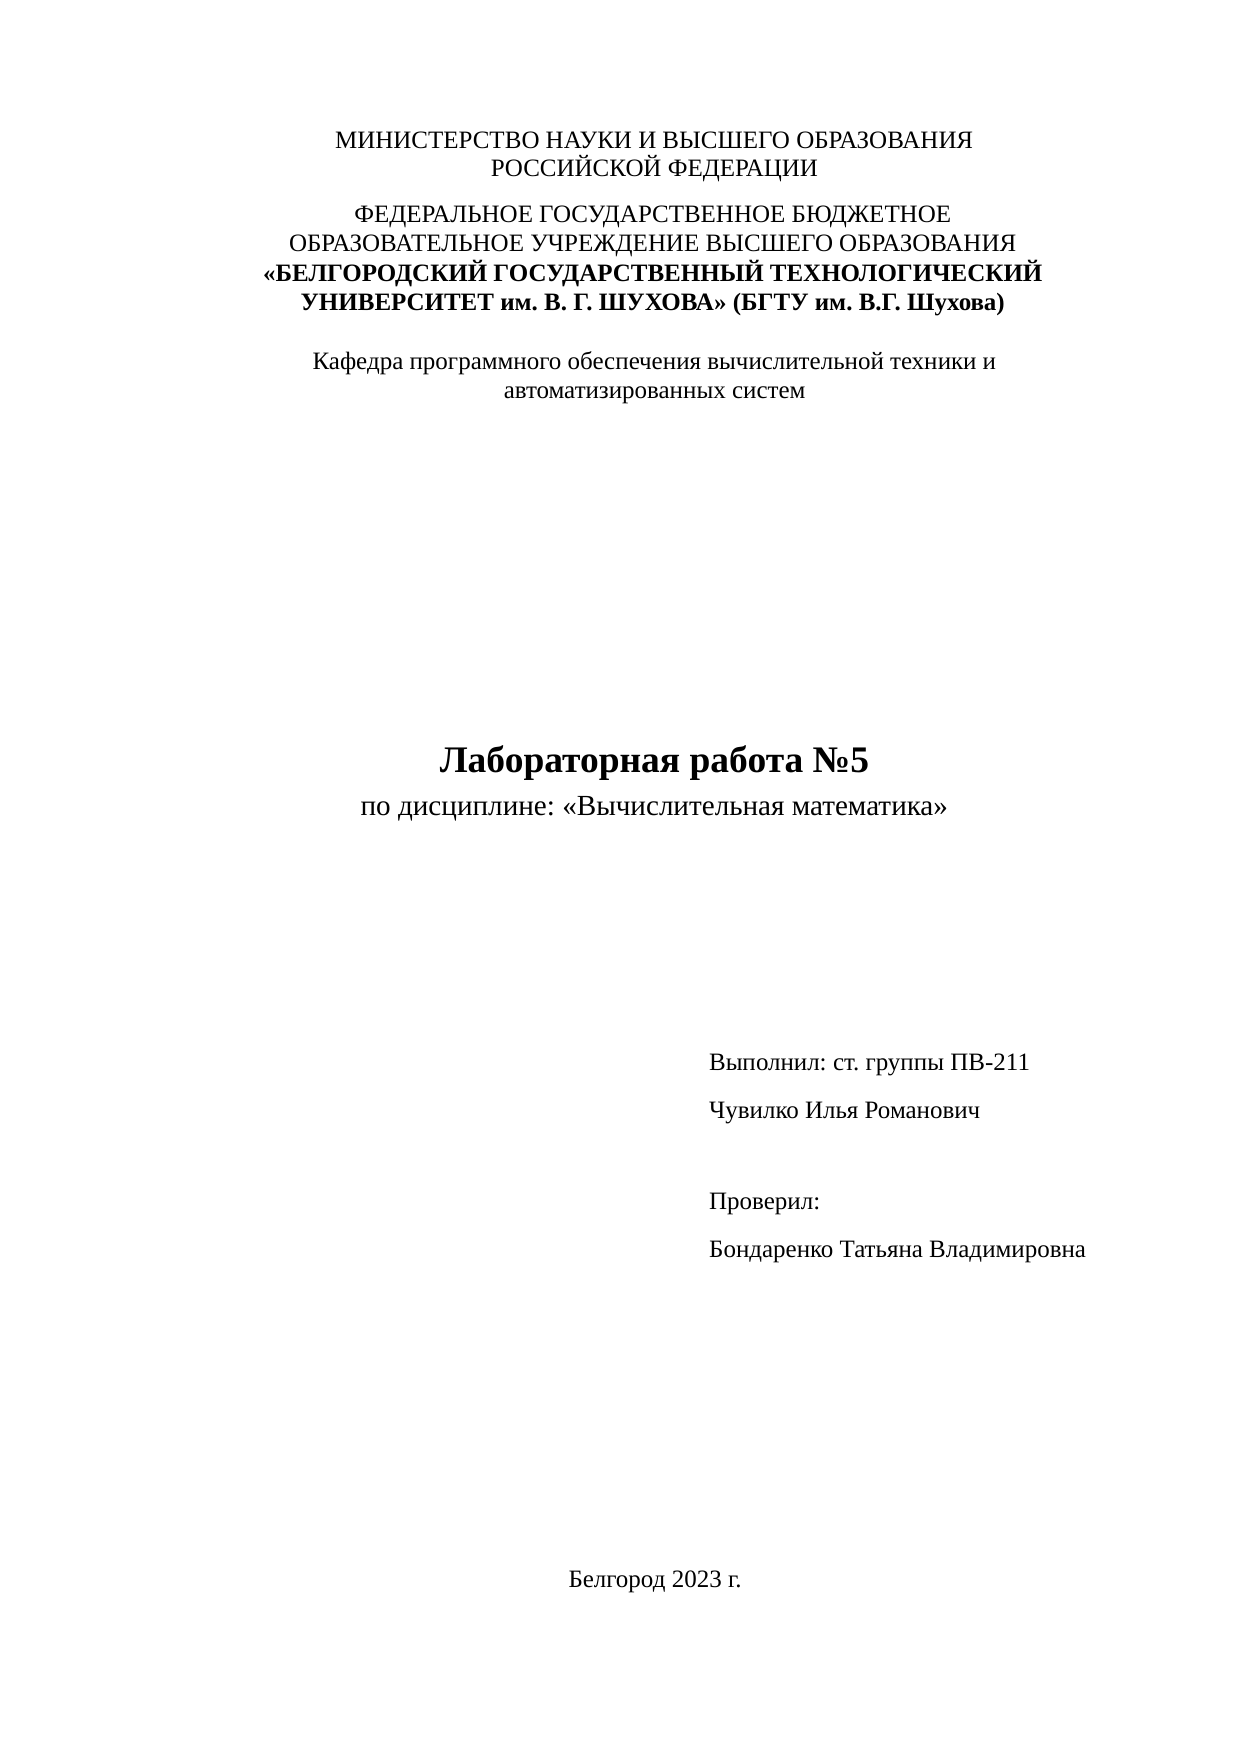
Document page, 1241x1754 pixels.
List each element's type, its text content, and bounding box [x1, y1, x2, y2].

text Бондаренко Татьяна Владимировна [118, 1231, 1122, 1264]
text Проверил: [118, 1182, 1122, 1216]
text «БЕЛГОРОДСКИЙ ГОСУДАРСТВЕННЫЙ ТЕХНОЛОГИЧЕСКИЙ УНИВЕРСИТЕТ им. В. Г. ШУХОВА» (БГТУ им. В.Г. Шухова) [235, 258, 1070, 316]
text Чувилко Илья Романович [118, 1095, 1122, 1124]
text МИНИСТЕРСТВО НАУКИ И ВЫСШЕГО ОБРАЗОВАНИЯ РОССИЙСКОЙ ФЕДЕРАЦИИ [293, 126, 1016, 182]
text ФЕДЕРАЛЬНОЕ ГОСУДАРСТВЕННОЕ БЮДЖЕТНОЕ ОБРАЗОВАТЕЛЬНОЕ УЧРЕЖДЕНИЕ ВЫСШЕГО ОБРАЗОВАНИЯ [235, 199, 1070, 257]
text Белгород 2023 г. [293, 1564, 1017, 1592]
text Лабораторная работа №5 по дисциплине: «Вычислительная математика» [293, 738, 1016, 824]
text Кафедра программного обеспечения вычислительной техники и автоматизированных систем [239, 347, 1070, 403]
text Выполнил: ст. группы ПВ-211 [118, 1047, 1122, 1076]
